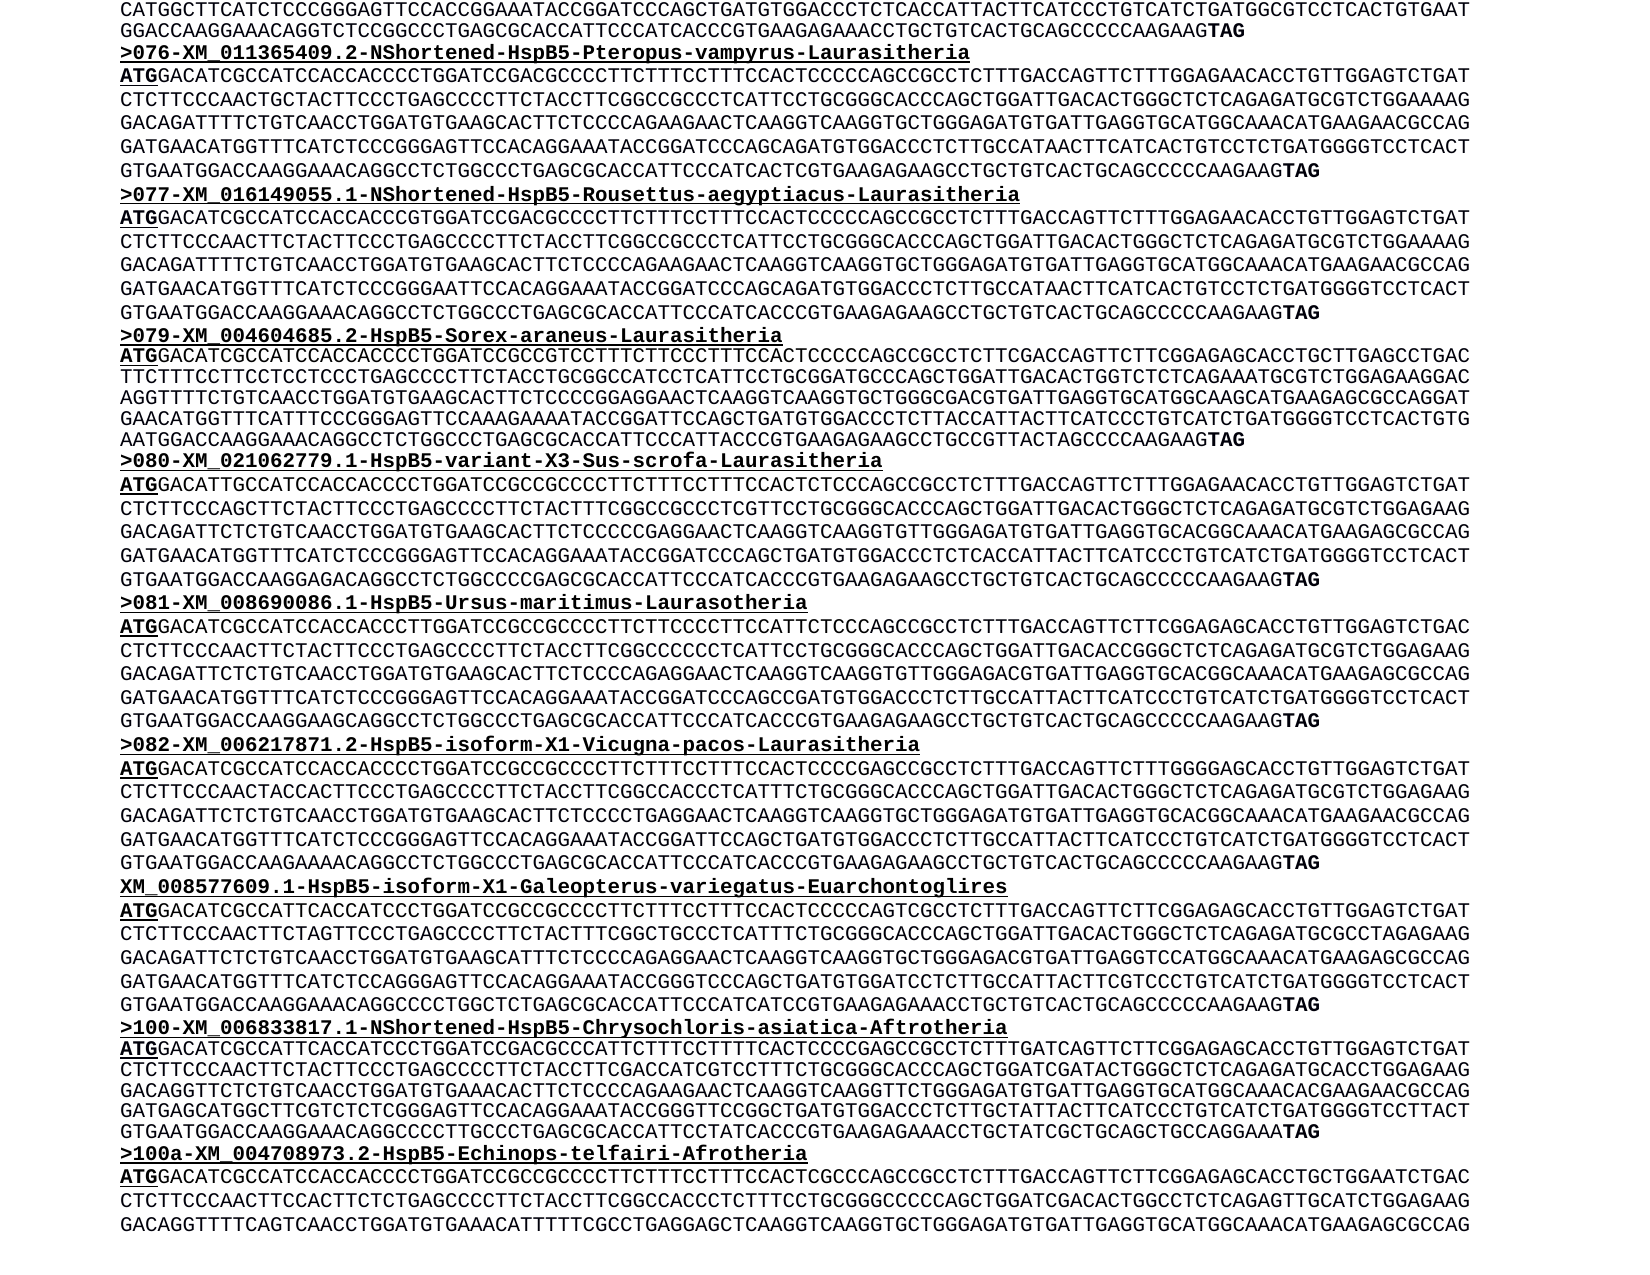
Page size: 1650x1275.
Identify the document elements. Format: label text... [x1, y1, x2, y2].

text ATGGACATCGCCATCCACCACCCGTGGATCCGACGCCCCTTCTTTCCTTTCCACTCCCCCAGCCGCCTCTTTGACCAGTTCTTTGGAGAACACCTGTTGGAGTCTGATCTCTTCCCAACTTCTACTTCCCTGAGCCCCTTCTACCTTCGGCCGCCCTCATTCCTGCGGGCACCCAGCTGGATTGACACTGGGCTCTCAGAGATGCGTCTGGAAAAGGACAGATTTTCTGTCAACCTGGATGTGAAGCACTTCTCCCCAGAAGAACTCAAGGTCAAGGTGCTGGGAGATGTGATTGAGGTGCATGGCAAACATGAAGAACGCCAGGATGAACATGGTTTCATCTCCCGGGAATTCCACAGGAAATACCGGATCCCAGCAGATGTGGACCCTCTTGCCATAACTTCATCACTGTCCTCTGATGGGGTCCTCACTGTGAATGGACCAAGGAAACAGGCCTCTGGCCCTGAGCGCACCATTCCCATCACCCGTGAAGAGAAGCCTGCTGTCACTGCAGCCCCCAAGAAGTAG [120, 207, 1470, 325]
text ATGGACATCGCCATCCACCACCCCTGGATCCGCCGTCCTTTCTTCCCTTTCCACTCCCCCAGCCGCCTCTTCGACCAGTTCTTCGGAGAGCACCTGCTTGAGCCTGACTTCTTTCCTTCCTCCTCCCTGAGCCCCTTCTACCTGCGGCCATCCTCATTCCTGCGGATGCCCAGCTGGATTGACACTGGTCTCTCAGAAATGCGTCTGGAGAAGGACAGGTTTTCTGTCAACCTGGATGTGAAGCACTTCTCCCCGGAGGAACTCAAGGTCAAGGTGCTGGGCGACGTGATTGAGGTGCATGGCAAGCATGAAGAGCGCCAGGATGAACATGGTTTCATTTCCCGGGAGTTCCAAAGAAAATACCGGATTCCAGCTGATGTGGACCCTCTTACCATTACTTCATCCCTGTCATCTGATGGGGTCCTCACTGTGAATGGACCAAGGAAACAGGCCTCTGGCCCTGAGCGCACCATTCCCATTACCCGTGAAGAGAAGCCTGCCGTTACTAGCCCCAAGAAGTAG [120, 346, 1470, 450]
text >079-XM_004604685.2-HspB5-Sorex-araneus-Laurasitheria [120, 325, 1346, 346]
text ATGGACATCGCCATTCACCATCCCTGGATCCGCCGCCCCTTCTTTCCTTTCCACTCCCCCAGTCGCCTCTTTGACCAGTTCTTCGGAGAGCACCTGTTGGAGTCTGATCTCTTCCCAACTTCTAGTTCCCTGAGCCCCTTCTACTTTCGGCTGCCCTCATTTCTGCGGGCACCCAGCTGGATTGACACTGGGCTCTCAGAGATGCGCCTAGAGAAGGACAGATTCTCTGTCAACCTGGATGTGAAGCATTTCTCCCCAGAGGAACTCAAGGTCAAGGTGCTGGGAGACGTGATTGAGGTCCATGGCAAACATGAAGAGCGCCAGGATGAACATGGTTTCATCTCCAGGGAGTTCCACAGGAAATACCGGGTCCCAGCTGATGTGGATCCTCTTGCCATTACTTCGTCCCTGTCATCTGATGGGGTCCTCACTGTGAATGGACCAAGGAAACAGGCCCCTGGCTCTGAGCGCACCATTCCCATCATCCGTGAAGAGAAACCTGCTGTCACTGCAGCCCCCAAGAAGTAG [120, 900, 1470, 1018]
text >077-XM_016149055.1-NShortened-HspB5-Rousettus-aegyptiacus-Laurasitheria [120, 183, 1346, 207]
text >082-XM_006217871.2-HspB5-isoform-X1-Vicugna-pacos-Laurasitheria [120, 734, 1346, 758]
text ATGGACATCGCCATTCACCATCCCTGGATCCGACGCCCATTCTTTCCTTTTCACTCCCCGAGCCGCCTCTTTGATCAGTTCTTCGGAGAGCACCTGTTGGAGTCTGATCTCTTCCCAACTTCTACTTCCCTGAGCCCCTTCTACCTTCGACCATCGTCCTTTCTGCGGGCACCCAGCTGGATCGATACTGGGCTCTCAGAGATGCACCTGGAGAAGGACAGGTTCTCTGTCAACCTGGATGTGAAACACTTCTCCCCAGAAGAACTCAAGGTCAAGGTTCTGGGAGATGTGATTGAGGTGCATGGCAAACACGAAGAACGCCAGGATGAGCATGGCTTCGTCTCTCGGGAGTTCCACAGGAAATACCGGGTTCCGGCTGATGTGGACCCTCTTGCTATTACTTCATCCCTGTCATCTGATGGGGTCCTTACTGTGAATGGACCAAGGAAACAGGCCCCTTGCCCTGAGCGCACCATTCCTATCACCCGTGAAGAGAAACCTGCTATCGCTGCAGCTGCCAGGAAATAG [120, 1039, 1470, 1143]
text >076-XM_011365409.2-NShortened-HspB5-Pteropus-vampyrus-Laurasitheria [120, 42, 1346, 65]
text >100-XM_006833817.1-NShortened-HspB5-Chrysochloris-asiatica-Aftrotheria [120, 1018, 1346, 1039]
text ATGGACATCGCCATCCACCACCCCTGGATCCGCCGCCCCTTCTTTCCTTTCCACTCCCCGAGCCGCCTCTTTGACCAGTTCTTTGGGGAGCACCTGTTGGAGTCTGATCTCTTCCCAACTACCACTTCCCTGAGCCCCTTCTACCTTCGGCCACCCTCATTTCTGCGGGCACCCAGCTGGATTGACACTGGGCTCTCAGAGATGCGTCTGGAGAAGGACAGATTCTCTGTCAACCTGGATGTGAAGCACTTCTCCCCTGAGGAACTCAAGGTCAAGGTGCTGGGAGATGTGATTGAGGTGCACGGCAAACATGAAGAACGCCAGGATGAACATGGTTTCATCTCCCGGGAGTTCCACAGGAAATACCGGATTCCAGCTGATGTGGACCCTCTTGCCATTACTTCATCCCTGTCATCTGATGGGGTCCTCACTGTGAATGGACCAAGAAAACAGGCCTCTGGCCCTGAGCGCACCATTCCCATCACCCGTGAAGAGAAGCCTGCTGTCACTGCAGCCCCCAAGAAGTAG [120, 758, 1470, 876]
text CATGGCTTCATCTCCCGGGAGTTCCACCGGAAATACCGGATCCCAGCTGATGTGGACCCTCTCACCATTACTTCATCCCTGTCATCTGATGGCGTCCTCACTGTGAATGGACCAAGGAAACAGGTCTCCGGCCCTGAGCGCACCATTCCCATCACCCGTGAAGAGAAACCTGCTGTCACTGCAGCCCCCAAGAAGTAG [120, 0, 1470, 42]
text >100a-XM_004708973.2-HspB5-Echinops-telfairi-Afrotheria [120, 1143, 1346, 1167]
text >081-XM_008690086.1-HspB5-Ursus-maritimus-Laurasotheria [120, 592, 1346, 616]
text ATGGACATCGCCATCCACCACCCTTGGATCCGCCGCCCCTTCTTCCCCTTCCATTCTCCCAGCCGCCTCTTTGACCAGTTCTTCGGAGAGCACCTGTTGGAGTCTGACCTCTTCCCAACTTCTACTTCCCTGAGCCCCTTCTACCTTCGGCCCCCCTCATTCCTGCGGGCACCCAGCTGGATTGACACCGGGCTCTCAGAGATGCGTCTGGAGAAGGACAGATTCTCTGTCAACCTGGATGTGAAGCACTTCTCCCCAGAGGAACTCAAGGTCAAGGTGTTGGGAGACGTGATTGAGGTGCACGGCAAACATGAAGAGCGCCAGGATGAACATGGTTTCATCTCCCGGGAGTTCCACAGGAAATACCGGATCCCAGCCGATGTGGACCCTCTTGCCATTACTTCATCCCTGTCATCTGATGGGGTCCTCACTGTGAATGGACCAAGGAAGCAGGCCTCTGGCCCTGAGCGCACCATTCCCATCACCCGTGAAGAGAAGCCTGCTGTCACTGCAGCCCCCAAGAAGTAG [120, 616, 1470, 734]
text >080-XM_021062779.1-HspB5-variant-X3-Sus-scrofa-Laurasitheria [120, 450, 1346, 474]
text XM_008577609.1-HspB5-isoform-X1-Galeopterus-variegatus-Euarchontoglires [120, 876, 1346, 900]
text ATGGACATTGCCATCCACCACCCCTGGATCCGCCGCCCCTTCTTTCCTTTCCACTCTCCCAGCCGCCTCTTTGACCAGTTCTTTGGAGAACACCTGTTGGAGTCTGATCTCTTCCCAGCTTCTACTTCCCTGAGCCCCTTCTACTTTCGGCCGCCCTCGTTCCTGCGGGCACCCAGCTGGATTGACACTGGGCTCTCAGAGATGCGTCTGGAGAAGGACAGATTCTCTGTCAACCTGGATGTGAAGCACTTCTCCCCCGAGGAACTCAAGGTCAAGGTGTTGGGAGATGTGATTGAGGTGCACGGCAAACATGAAGAGCGCCAGGATGAACATGGTTTCATCTCCCGGGAGTTCCACAGGAAATACCGGATCCCAGCTGATGTGGACCCTCTCACCATTACTTCATCCCTGTCATCTGATGGGGTCCTCACTGTGAATGGACCAAGGAGACAGGCCTCTGGCCCCGAGCGCACCATTCCCATCACCCGTGAAGAGAAGCCTGCTGTCACTGCAGCCCCCAAGAAGTAG [120, 474, 1470, 592]
text ATGGACATCGCCATCCACCACCCCTGGATCCGCCGCCCCTTCTTTCCTTTCCACTCGCCCAGCCGCCTCTTTGACCAGTTCTTCGGAGAGCACCTGCTGGAATCTGACCTCTTCCCAACTTCCACTTCTCTGAGCCCCTTCTACCTTCGGCCACCCTCTTTCCTGCGGGCCCCCAGCTGGATCGACACTGGCCTCTCAGAGTTGCATCTGGAGAAGGACAGGTTTTCAGTCAACCTGGATGTGAAACATTTTTCGCCTGAGGAGCTCAAGGTCAAGGTGCTGGGAGATGTGATTGAGGTGCATGGCAAACATGAAGAGCGCCAG [120, 1167, 1470, 1237]
text ATGGACATCGCCATCCACCACCCCTGGATCCGACGCCCCTTCTTTCCTTTCCACTCCCCCAGCCGCCTCTTTGACCAGTTCTTTGGAGAACACCTGTTGGAGTCTGATCTCTTCCCAACTGCTACTTCCCTGAGCCCCTTCTACCTTCGGCCGCCCTCATTCCTGCGGGCACCCAGCTGGATTGACACTGGGCTCTCAGAGATGCGTCTGGAAAAGGACAGATTTTCTGTCAACCTGGATGTGAAGCACTTCTCCCCAGAAGAACTCAAGGTCAAGGTGCTGGGAGATGTGATTGAGGTGCATGGCAAACATGAAGAACGCCAGGATGAACATGGTTTCATCTCCCGGGAGTTCCACAGGAAATACCGGATCCCAGCAGATGTGGACCCTCTTGCCATAACTTCATCACTGTCCTCTGATGGGGTCCTCACTGTGAATGGACCAAGGAAACAGGCCTCTGGCCCTGAGCGCACCATTCCCATCACTCGTGAAGAGAAGCCTGCTGTCACTGCAGCCCCCAAGAAGTAG [120, 65, 1470, 183]
